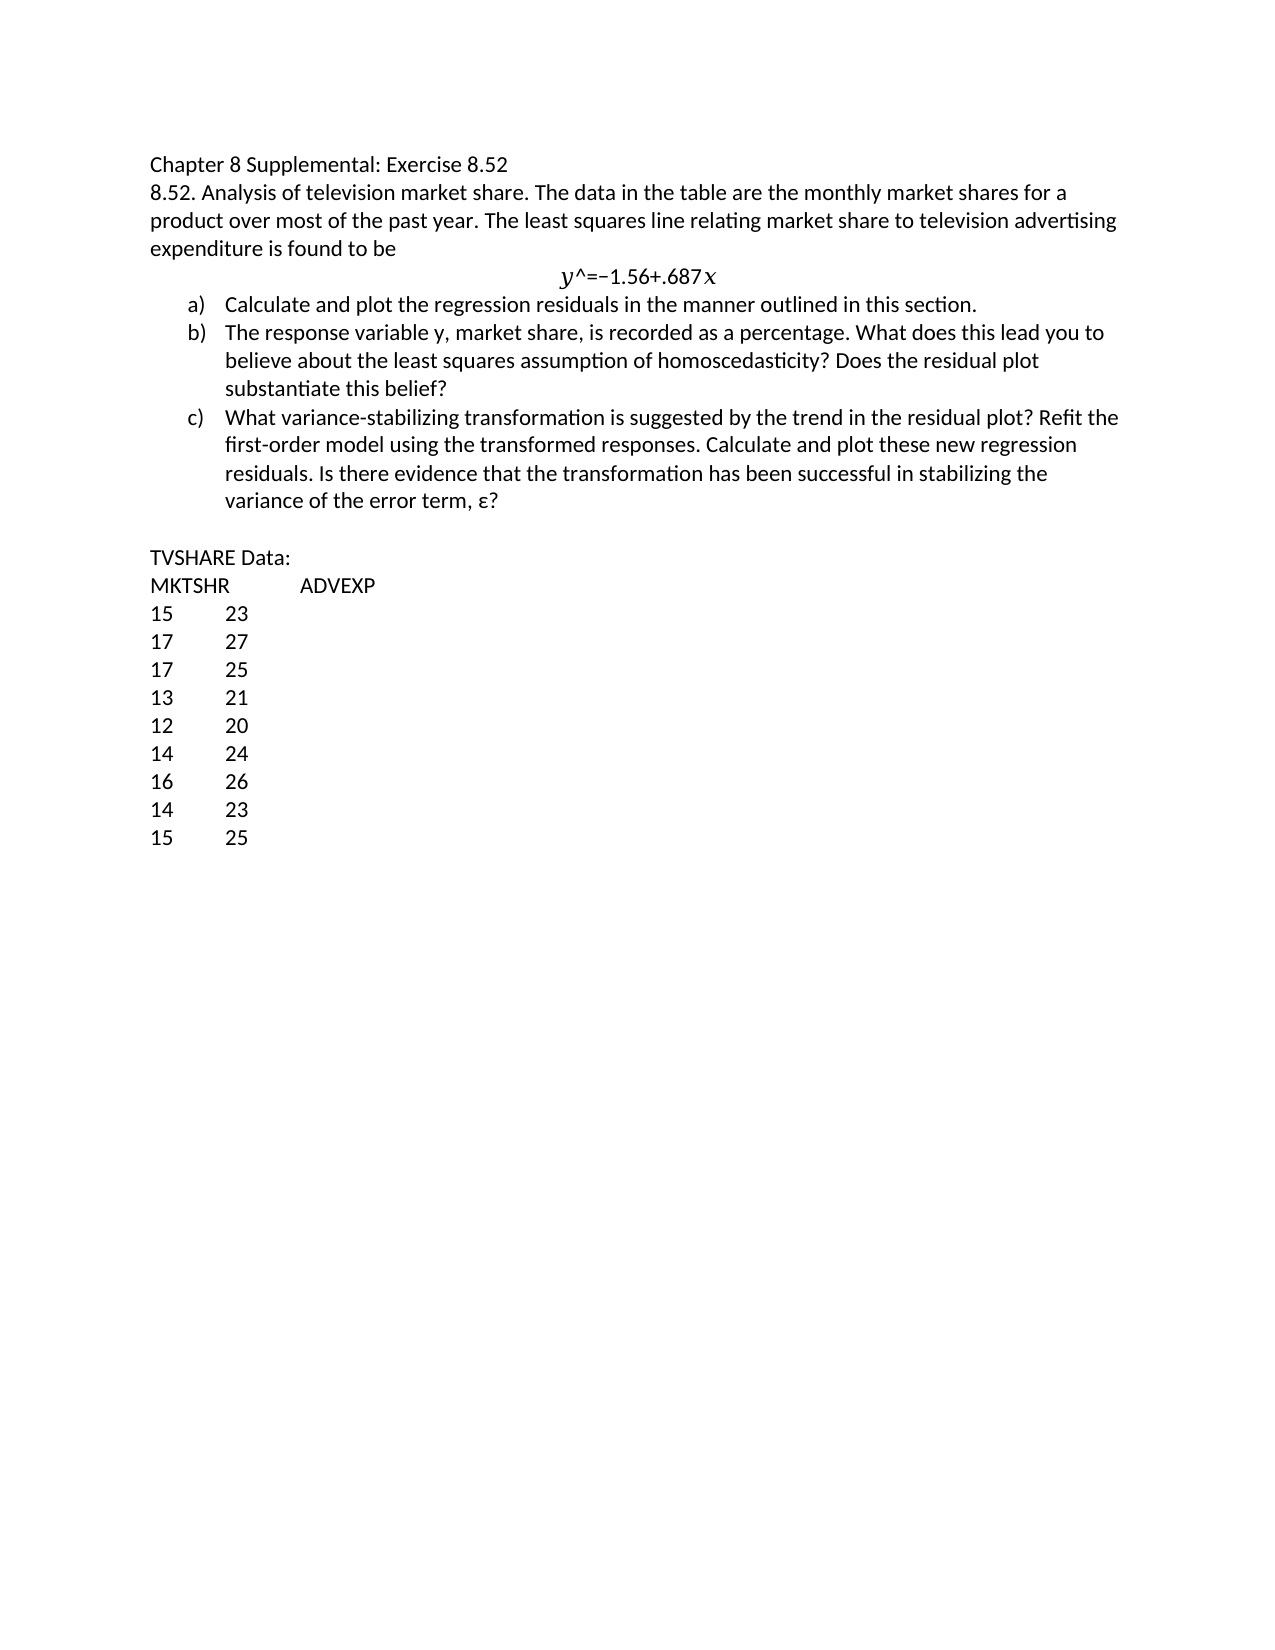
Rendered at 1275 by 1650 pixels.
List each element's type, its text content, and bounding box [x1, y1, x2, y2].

text 12 20 [150, 711, 1125, 739]
text Chapter 8 Supplemental: Exercise 8.52 [150, 150, 1125, 178]
text TVSHARE Data: [150, 543, 1125, 571]
text 𝑦^=−1.56+.687𝑥 [150, 262, 1125, 291]
text 15 23 [150, 599, 1125, 627]
text 13 21 [150, 683, 1125, 711]
text 14 24 [150, 739, 1125, 767]
text 16 26 [150, 767, 1125, 795]
text 14 23 [150, 795, 1125, 823]
text 8.52. Analysis of television market share. The data in the table are the monthly market shares for a product over most of the past year. The least squares line relating market share to television advertising expenditure is found to be [150, 178, 1125, 262]
list The response variable y, market share, is recorded as a percentage. What does this lead you to believe about the least squares assumption of homoscedasticity? Does the residual plot substantiate this belief? [187, 318, 1125, 403]
list Calculate and plot the regression residuals in the manner outlined in this section. [187, 291, 1125, 318]
text MKTSHR ADVEXP [150, 571, 1125, 599]
text 15 25 [150, 823, 1125, 851]
text 17 25 [150, 655, 1125, 683]
list What variance-stabilizing transformation is suggested by the trend in the residual plot? Refit the first-order model using the transformed responses. Calculate and plot these new regression residuals. Is there evidence that the transformation has been successful in stabilizing the variance of the error term, ε? [187, 403, 1125, 515]
text 17 27 [150, 627, 1125, 655]
